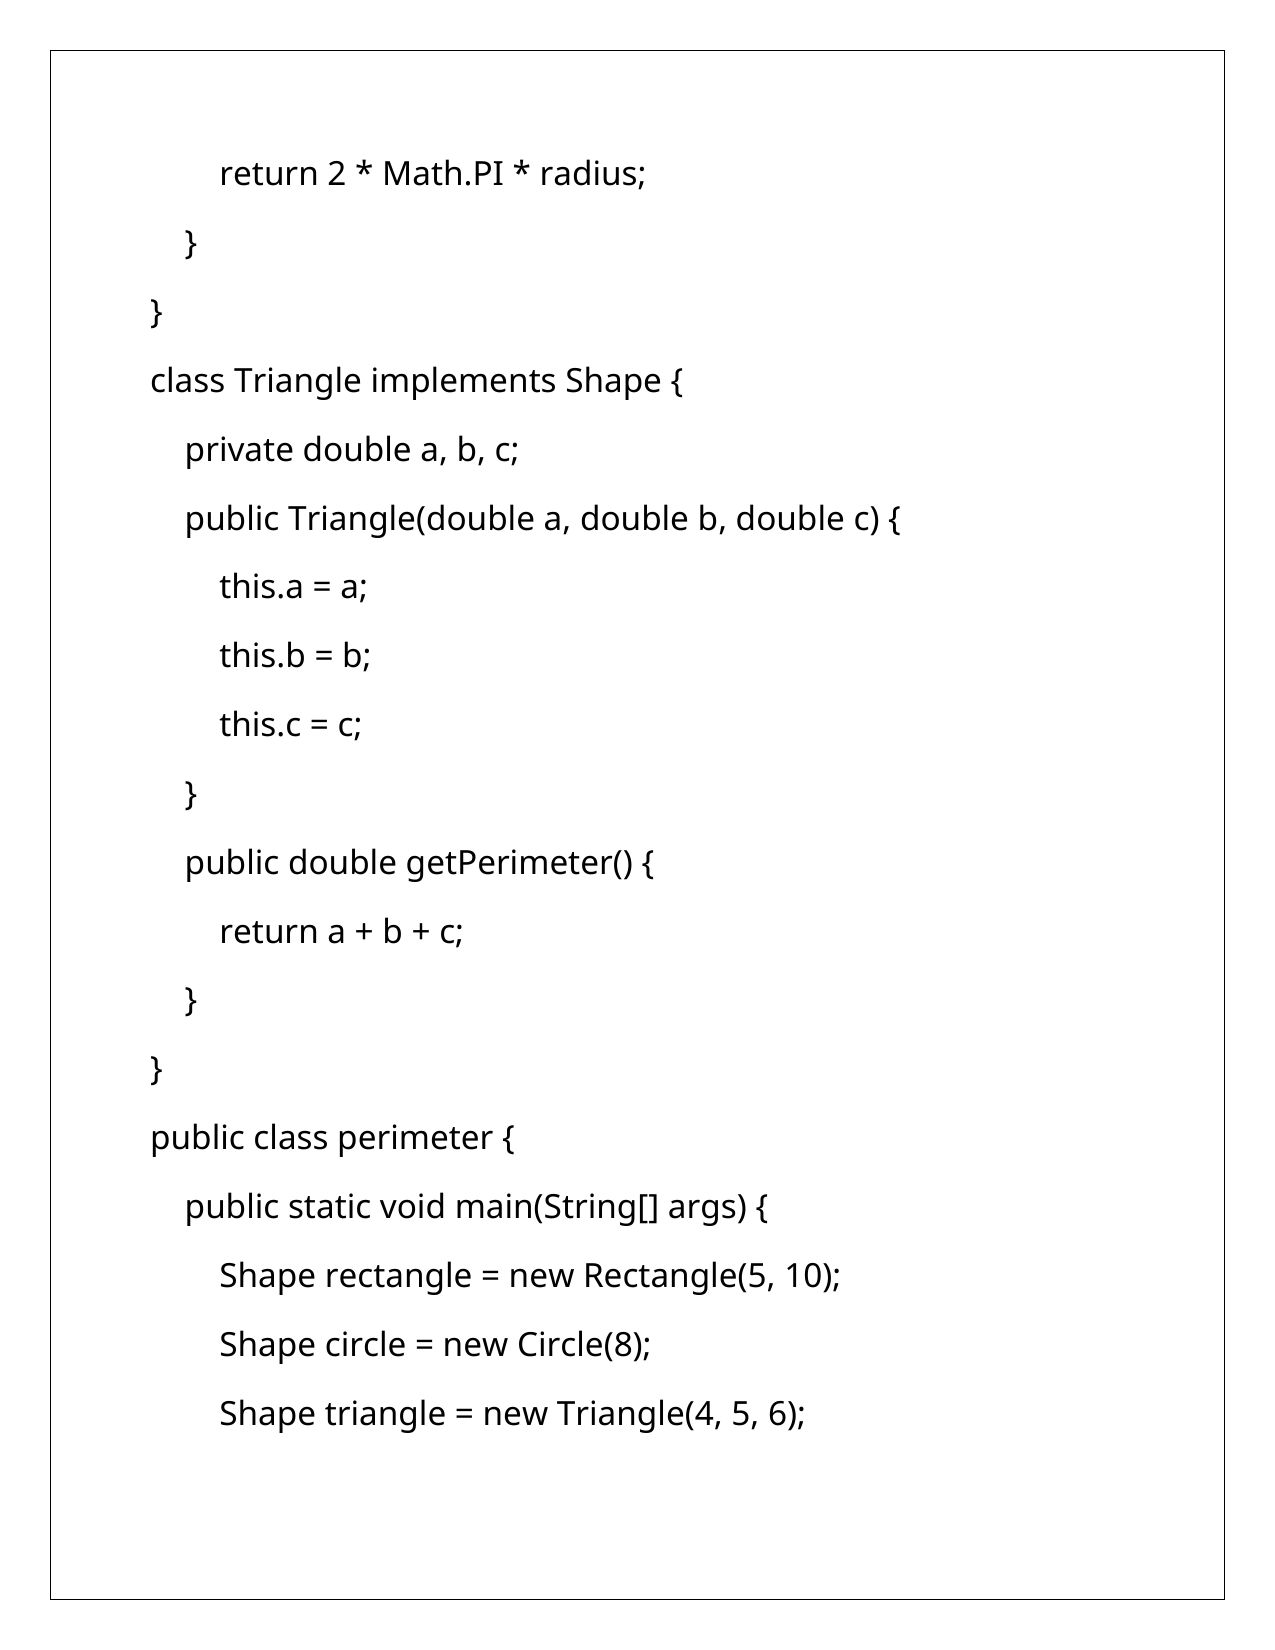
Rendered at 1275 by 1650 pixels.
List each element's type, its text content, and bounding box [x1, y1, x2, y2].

text class Triangle implements Shape { [150, 357, 1125, 402]
text this.c = c; [150, 701, 1125, 746]
text } [150, 976, 1125, 1022]
text } [150, 1045, 1125, 1091]
text return a + b + c; [150, 907, 1125, 953]
text public double getPerimeter() { [150, 838, 1125, 884]
text } [150, 288, 1125, 333]
text Shape circle = new Circle(8); [150, 1321, 1125, 1366]
text Shape triangle = new Triangle(4, 5, 6); [150, 1389, 1125, 1435]
text this.b = b; [150, 632, 1125, 677]
text private double a, b, c; [150, 425, 1125, 471]
text this.a = a; [150, 563, 1125, 608]
text Shape rectangle = new Rectangle(5, 10); [150, 1252, 1125, 1297]
text } [150, 219, 1125, 264]
text public static void main(String[] args) { [150, 1183, 1125, 1228]
text } [150, 770, 1125, 815]
text public class perimeter { [150, 1114, 1125, 1159]
text public Triangle(double a, double b, double c) { [150, 494, 1125, 540]
text return 2 * Math.PI * radius; [150, 150, 1125, 195]
